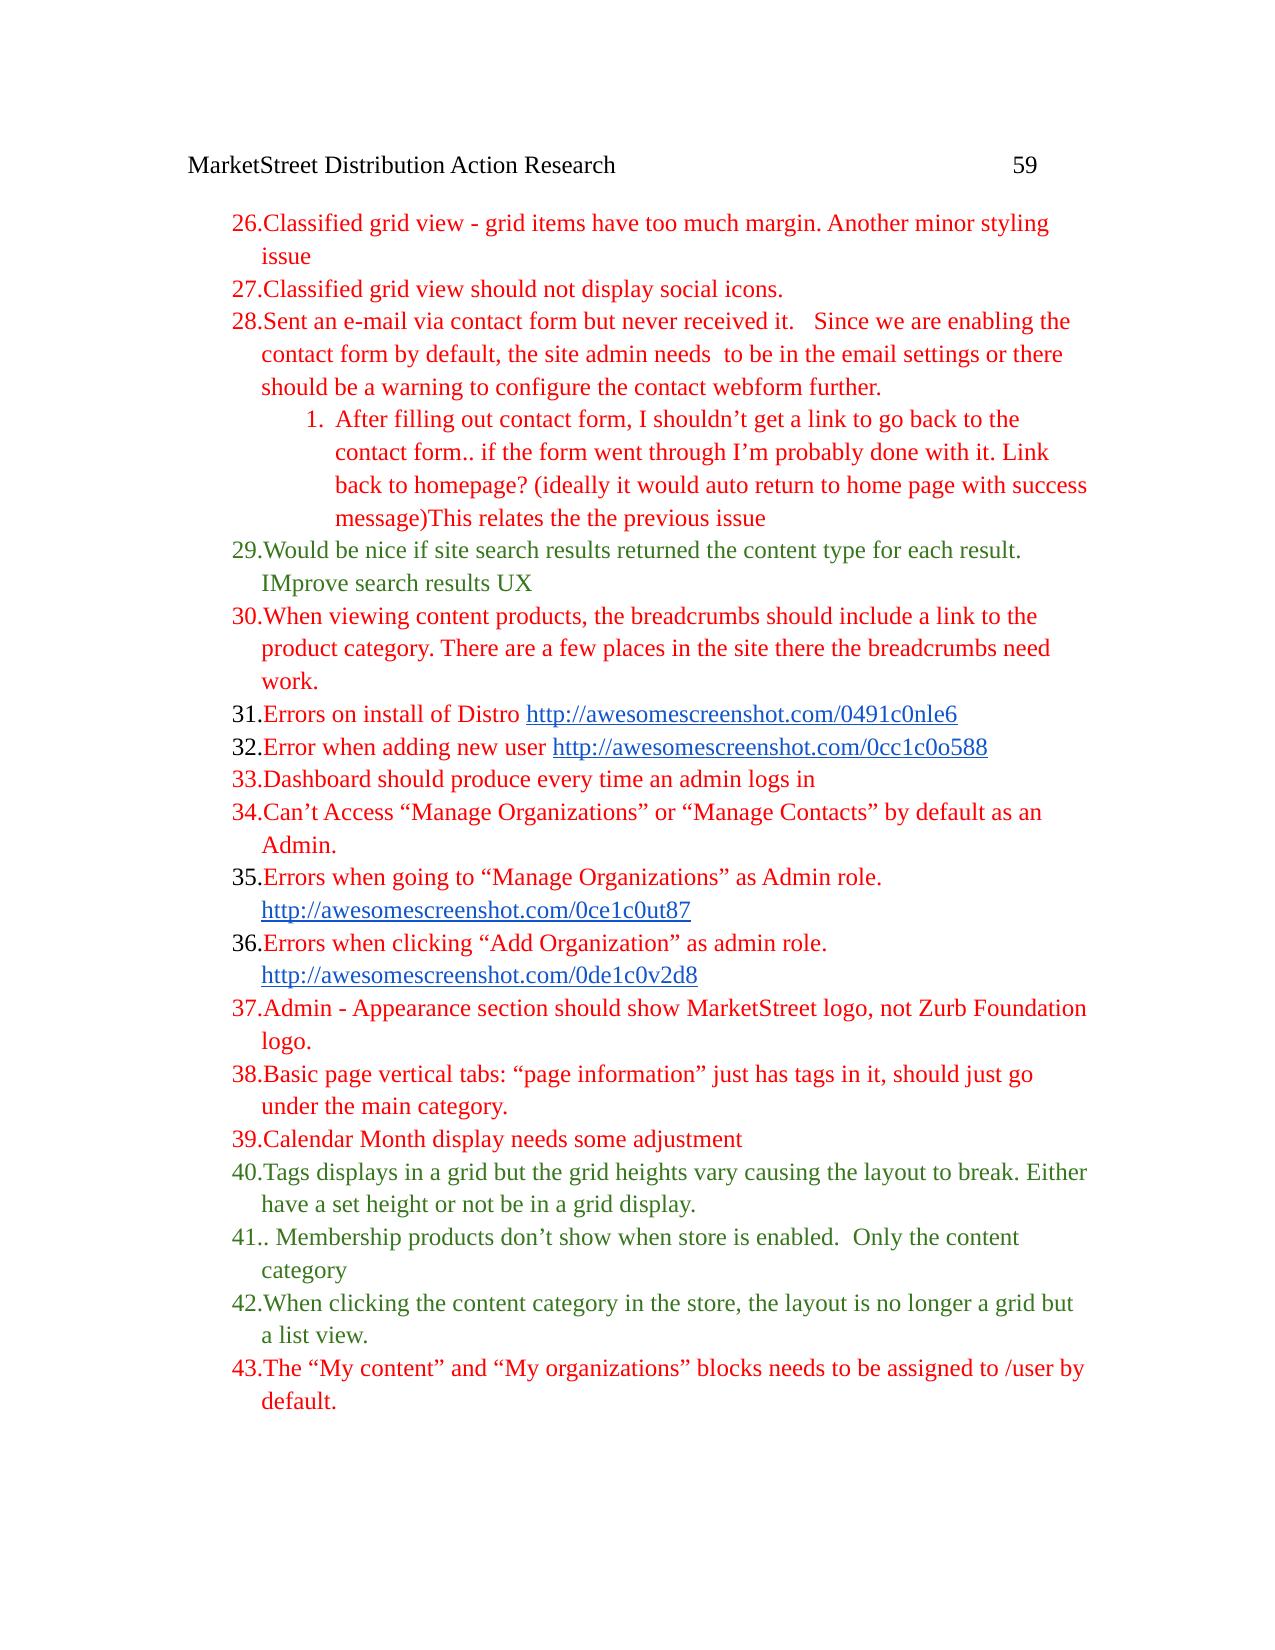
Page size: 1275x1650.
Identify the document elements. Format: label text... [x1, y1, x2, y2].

list Dashboard should produce every time an admin logs in [232, 764, 1087, 793]
list When clicking the content category in the store, the layout is no longer a grid but a list view. [232, 1288, 1087, 1349]
list Errors when going to “Manage Organizations” as Admin role. http://awesomescreenshot.com/0ce1c0ut87 [232, 862, 1087, 924]
list Error when adding new user http://awesomescreenshot.com/0cc1c0o588 [232, 732, 1087, 760]
list The “My content” and “My organizations” blocks needs to be assigned to /user by default. [232, 1353, 1087, 1414]
list Sent an e-mail via contact form but never received it. Since we are enabling the contact form by default, the site admin needs to be in the email settings or there should be a warning to configure the contact webform further. [232, 306, 1087, 401]
list After filling out contact form, I shouldn’t get a link to go back to the contact form.. if the form went through I’m probably done with it. Link back to homepage? (ideally it would auto return to home page with success message)This relates the the previous issue [305, 404, 1087, 531]
list . Membership products don’t show when store is enabled. Only the content category [232, 1222, 1087, 1284]
list Tags displays in a grid but the grid heights vary causing the layout to break. Either have a set height or not be in a grid display. [232, 1157, 1087, 1218]
list When viewing content products, the breadcrumbs should include a link to the product category. There are a few places in the site there the breadcrumbs need work. [232, 601, 1087, 695]
list Basic page vertical tabs: “page information” just has tags in it, should just go under the main category. [232, 1059, 1087, 1120]
list Would be nice if site search results returned the content type for each result. IMprove search results UX [232, 535, 1087, 597]
list Can’t Access “Manage Organizations” or “Manage Contacts” by default as an Admin. [232, 797, 1087, 858]
list Errors on install of Distro http://awesomescreenshot.com/0491c0nle6 [232, 699, 1087, 728]
list Admin - Appearance section should show MarketStreet logo, not Zurb Foundation logo. [232, 993, 1087, 1055]
list Errors when clicking “Add Organization” as admin role. http://awesomescreenshot.com/0de1c0v2d8 [232, 928, 1087, 989]
list Classified grid view - grid items have too much margin. Another minor styling issue [232, 208, 1087, 270]
list Calendar Month display needs some adjustment [232, 1124, 1087, 1153]
list Classified grid view should not display social icons. [232, 274, 1087, 302]
